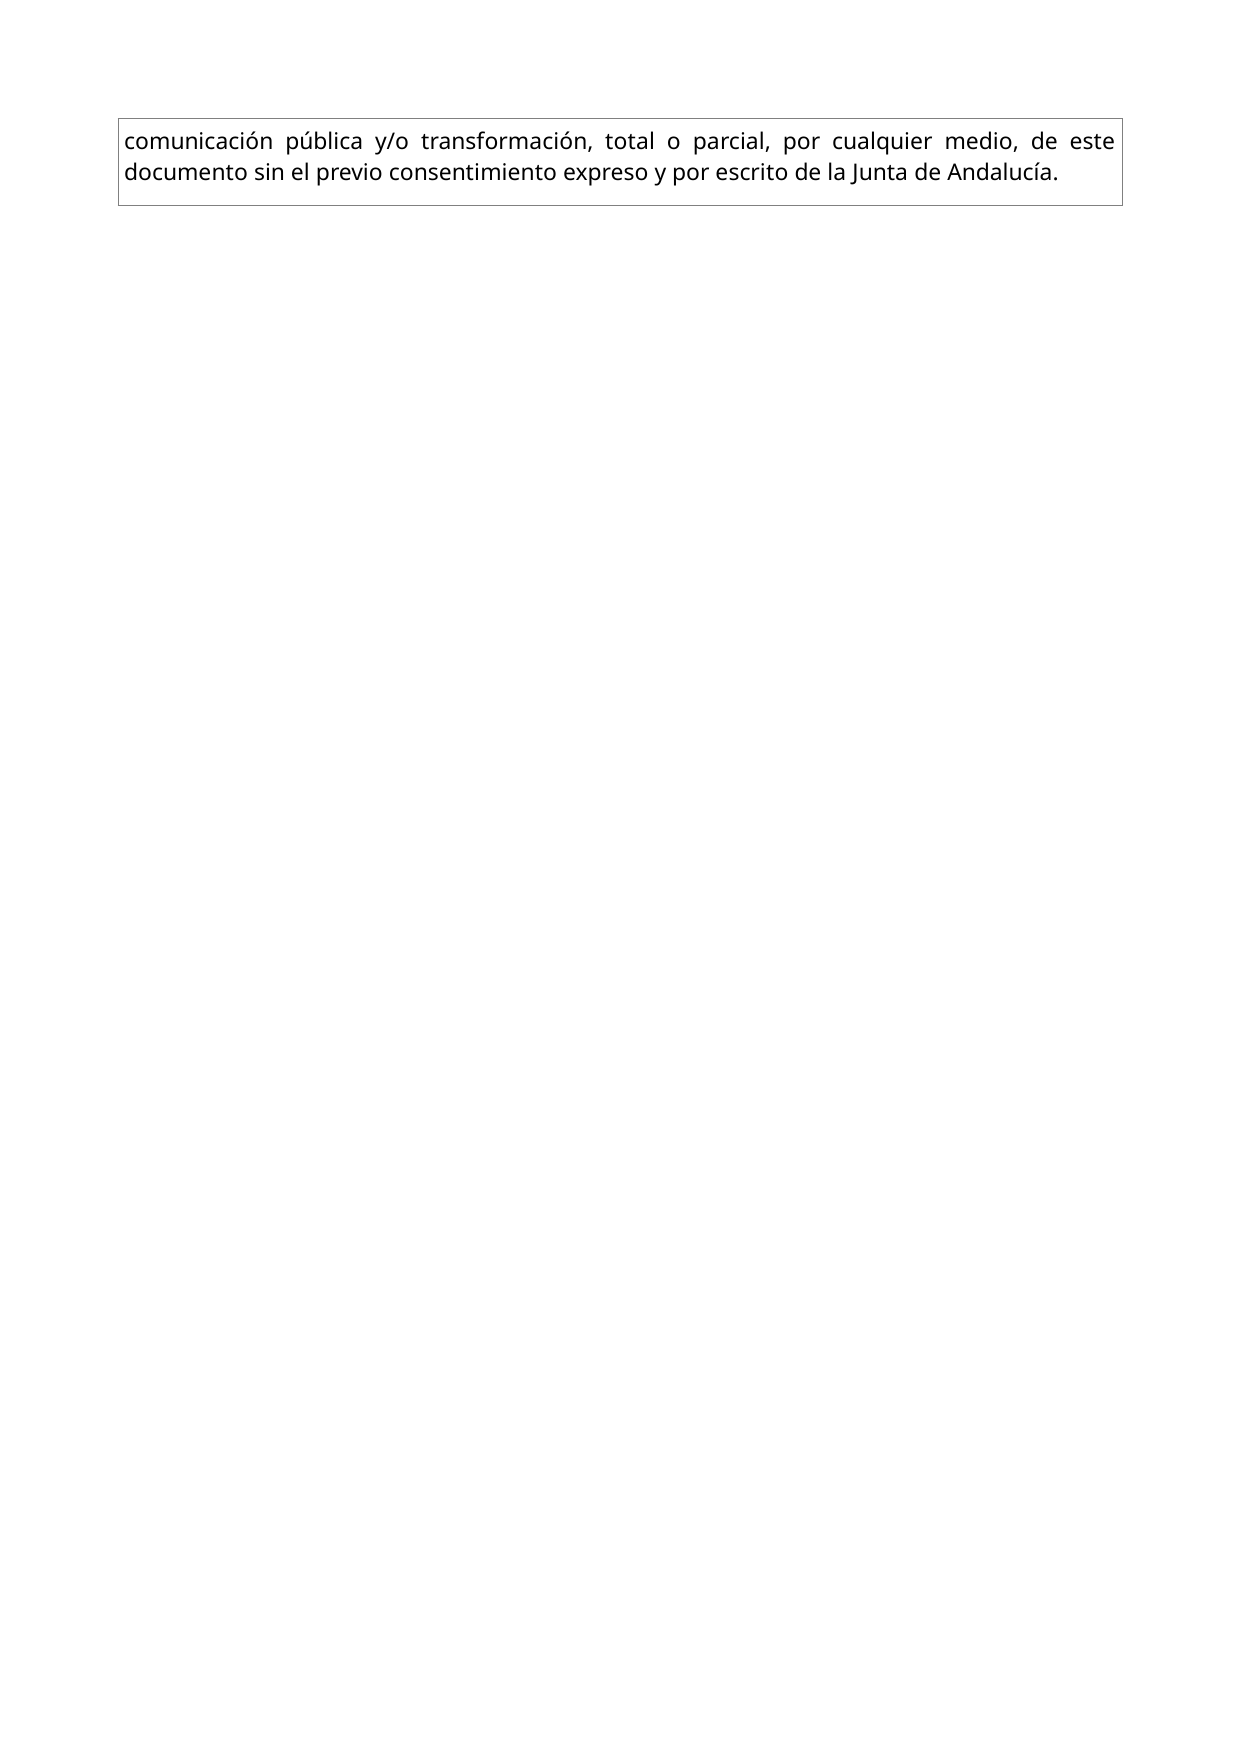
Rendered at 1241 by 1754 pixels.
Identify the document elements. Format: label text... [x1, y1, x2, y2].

table_header comunicación pública y/o transformación, total o parcial, por cualquier medio, de este documento sin el previo consentimiento expreso y por escrito de la Junta de Andalucía. [119, 119, 1122, 205]
